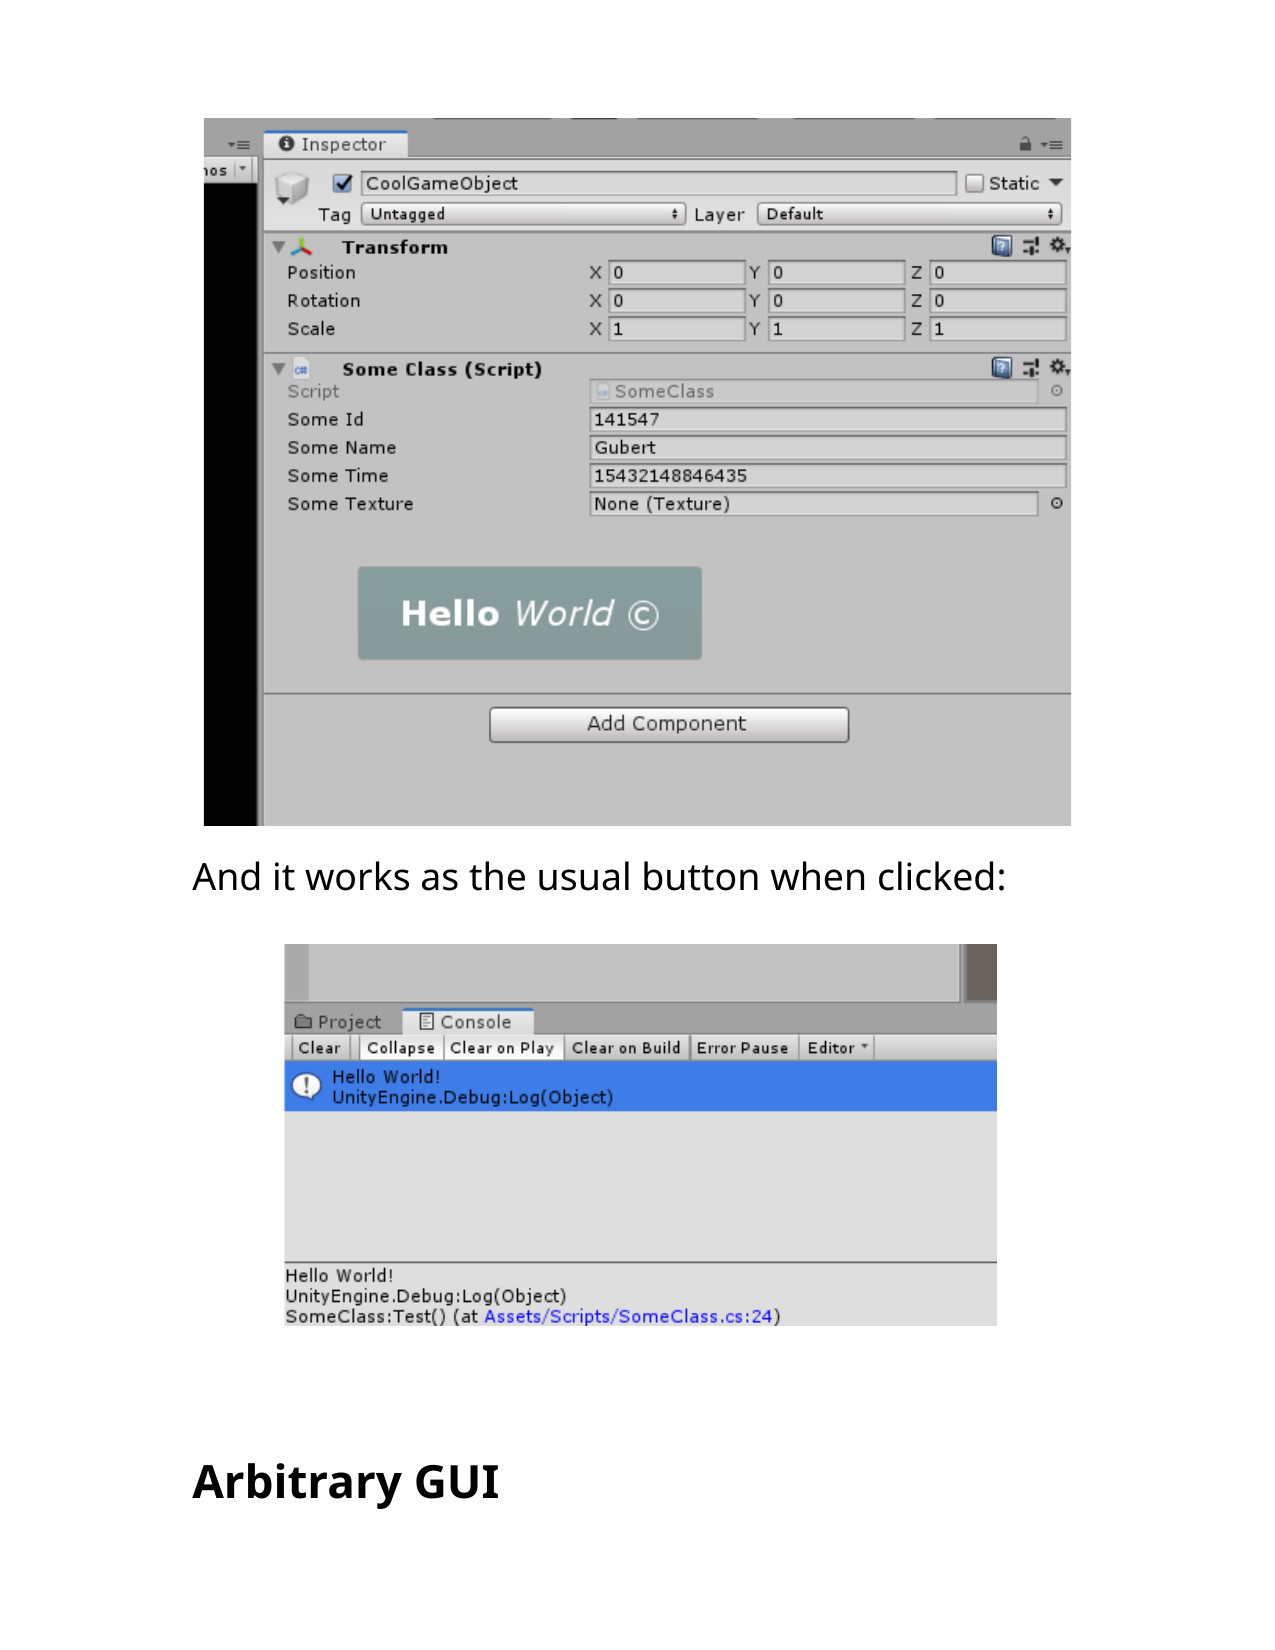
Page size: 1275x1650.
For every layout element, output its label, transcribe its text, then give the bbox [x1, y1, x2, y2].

text Arbitrary GUI [118, 1449, 1157, 1512]
picture [203, 118, 1072, 826]
text And it works as the usual button when clicked: [118, 850, 1157, 901]
picture [284, 944, 997, 1326]
